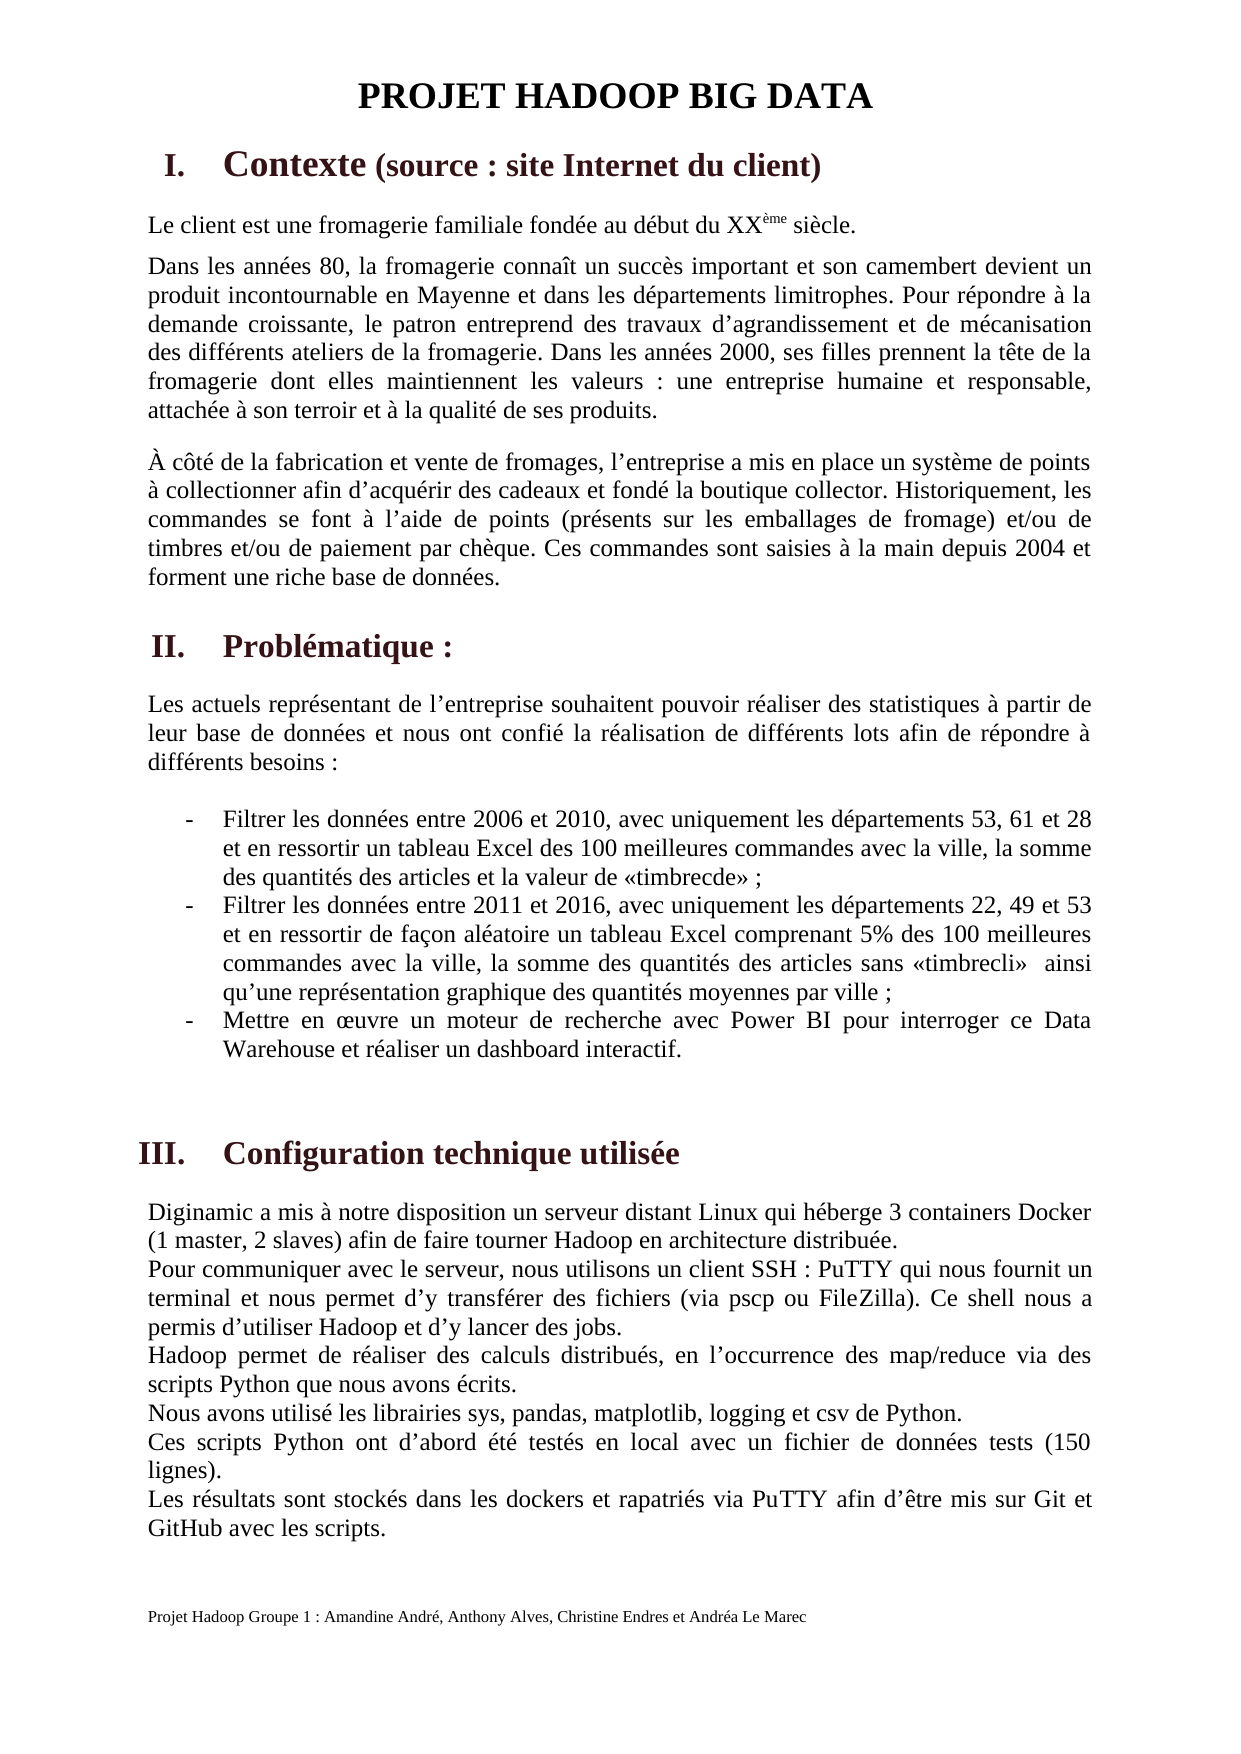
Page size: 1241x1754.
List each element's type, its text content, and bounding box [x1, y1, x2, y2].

subtitle Configuration technique utilisée [185, 1133, 1093, 1172]
text Diginamic a mis à notre disposition un serveur distant Linux qui héberge 3 containers Docker (1 master, 2 slaves) afin de faire tourner Hadoop en architecture distribuée. [148, 1197, 1093, 1254]
subtitle Problématique : [185, 626, 1093, 664]
text Nous avons utilisé les librairies sys, pandas, matplotlib, logging et csv de Python. [148, 1398, 1093, 1427]
text Les actuels représentant de l’entreprise souhaitent pouvoir réaliser des statistiques à partir de leur base de données et nous ont confié la réalisation de différents lots afin de répondre à différents besoins : [148, 689, 1093, 775]
text PROJET HADOOP BIG DATA [148, 74, 1093, 117]
text Pour communiquer avec le serveur, nous utilisons un client SSH : PuTTY qui nous fournit un terminal et nous permet d’y transférer des fichiers (via pscp ou FileZilla). Ce shell nous a permis d’utiliser Hadoop et d’y lancer des jobs. [148, 1254, 1093, 1340]
text Le client est une fromagerie familiale fondée au début du XXème siècle. [148, 210, 1093, 239]
list Filtrer les données entre 2006 et 2010, avec uniquement les départements 53, 61 et 28 et en ressortir un tableau Excel des 100 meilleures commandes avec la ville, la somme des quantités des articles et la valeur de «timbrecde» ; [185, 804, 1093, 890]
list Mettre en œuvre un moteur de recherche avec Power BI pour interroger ce Data Warehouse et réaliser un dashboard interactif. [185, 1005, 1093, 1063]
text Dans les années 80, la fromagerie connaît un succès important et son camembert devient un produit incontournable en Mayenne et dans les départements limitrophes. Pour répondre à la demande croissante, le patron entreprend des travaux d’agrandissement et de mécanisation des différents ateliers de la fromagerie. Dans les années 2000, ses filles prennent la tête de la fromagerie dont elles maintiennent les valeurs : une entreprise humaine et responsable, attachée à son terroir et à la qualité de ses produits. [148, 251, 1093, 424]
list Filtrer les données entre 2011 et 2016, avec uniquement les départements 22, 49 et 53 et en ressortir de façon aléatoire un tableau Excel comprenant 5% des 100 meilleures commandes avec la ville, la somme des quantités des articles sans «timbrecli» ainsi qu’une représentation graphique des quantités moyennes par ville ; [185, 890, 1093, 1005]
subtitle Contexte (source : site Internet du client) [185, 142, 1093, 185]
text Hadoop permet de réaliser des calculs distribués, en l’occurrence des map/reduce via des scripts Python que nous avons écrits. [148, 1340, 1093, 1398]
subtitle À côté de la fabrication et vente de fromages, l’entreprise a mis en place un système de points à collectionner afin d’acquérir des cadeaux et fondé la boutique collector. Historiquement, les commandes se font à l’aide de points (présents sur les emballages de fromage) et/ou de timbres et/ou de paiement par chèque. Ces commandes sont saisies à la main depuis 2004 et forment une riche base de données. [148, 447, 1093, 590]
text Ces scripts Python ont d’abord été testés en local avec un fichier de données tests (150 lignes). [148, 1427, 1093, 1484]
text Les résultats sont stockés dans les dockers et rapatriés via PuTTY afin d’être mis sur Git et GitHub avec les scripts. [148, 1484, 1093, 1542]
